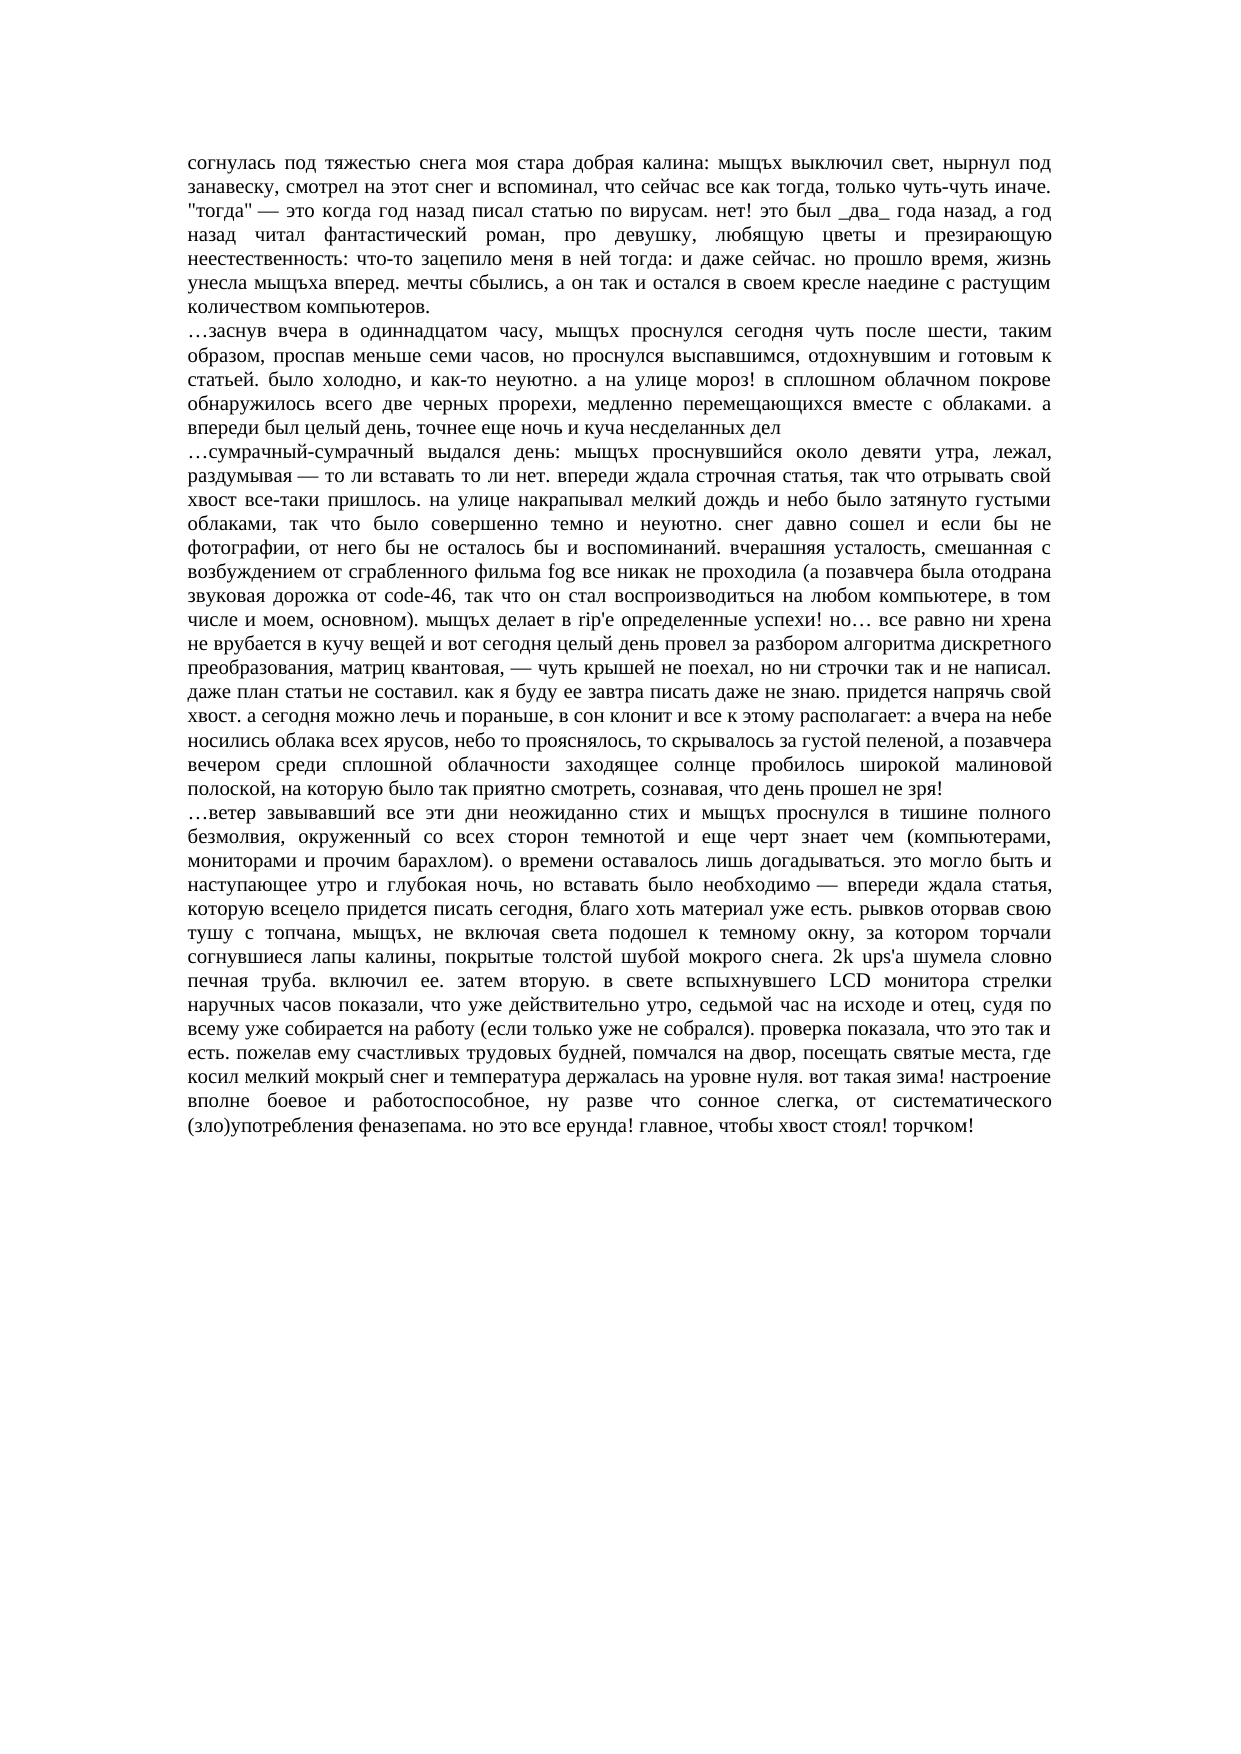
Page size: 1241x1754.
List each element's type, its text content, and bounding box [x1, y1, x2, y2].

text …заснув вчера в одиннадцатом часу, мыщъх проснулся сегодня чуть после шести, таким образом, проспав меньше семи часов, но проснулся выспавшимся, отдохнувшим и готовым к статьей. было холодно, и как-то неуютно. а на улице мороз! в сплошном облачном покрове обнаружилось всего две черных прорехи, медленно перемещающихся вместе с облаками. а впереди был целый день, точнее еще ночь и куча несделанных дел [187, 318, 1053, 439]
text …ветер завывавший все эти дни неожиданно стих и мыщъх проснулся в тишине полного безмолвия, окруженный со всех сторон темнотой и еще черт знает чем (компьютерами, мониторами и прочим барахлом). о времени оставалось лишь догадываться. это могло быть и наступающее утро и глубокая ночь, но вставать было необходимо — впереди ждала статья, которую всецело придется писать сегодня, благо хоть материал уже есть. рывков оторвав свою тушу с топчана, мыщъх, не включая света подошел к темному окну, за котором торчали согнувшиеся лапы калины, покрытые толстой шубой мокрого снега. 2k ups'a шумела словно печная труба. включил ее. затем вторую. в свете вспыхнувшего LCD монитора стрелки наручных часов показали, что уже действительно утро, седьмой час на исходе и отец, судя по всему уже собирается на работу (если только уже не собрался). проверка показала, что это так и есть. пожелав ему счастливых трудовых будней, помчался на двор, посещать святые места, где косил мелкий мокрый снег и температура держалась на уровне нуля. вот такая зима! настроение вполне боевое и работоспособное, ну разве что сонное слегка, от систематического (зло)употребления феназепама. но это все ерунда! главное, чтобы хвост стоял! торчком! [187, 800, 1053, 1137]
text …сумрачный-сумрачный выдался день: мыщъх проснувшийся около девяти утра, лежал, раздумывая — то ли вставать то ли нет. впереди ждала строчная статья, так что отрывать свой хвост все-таки пришлось. на улице накрапывал мелкий дождь и небо было затянуто густыми облаками, так что было совершенно темно и неуютно. снег давно сошел и если бы не фотографии, от него бы не осталось бы и воспоминаний. вчерашняя усталость, смешанная с возбуждением от сграбленного фильма fog все никак не проходила (а позавчера была отодрана звуковая дорожка от code-46, так что он стал воспроизводиться на любом компьютере, в том числе и моем, основном). мыщъх делает в rip'e определенные успехи! но… все равно ни хрена не врубается в кучу вещей и вот сегодня целый день провел за разбором алгоритма дискретного преобразования, матриц квантовая, — чуть крышей не поехал, но ни строчки так и не написал. даже план статьи не составил. как я буду ее завтра писать даже не знаю. придется напрячь свой хвост. а сегодня можно лечь и пораньше, в сон клонит и все к этому располагает: а вчера на небе носились облака всех ярусов, небо то прояснялось, то скрывалось за густой пеленой, а позавчера вечером среди сплошной облачности заходящее солнце пробилось широкой малиновой полоской, на которую было так приятно смотреть, сознавая, что день прошел не зря! [187, 439, 1053, 800]
text согнулась под тяжестью снега моя стара добрая калина: мыщъх выключил свет, нырнул под занавеску, смотрел на этот снег и вспоминал, что сейчас все как тогда, только чуть-чуть иначе. "тогда" — это когда год назад писал статью по вирусам. нет! это был _два_ года назад, а год назад читал фантастический роман, про девушку, любящую цветы и презирающую неестественность: что-то зацепило меня в ней тогда: и даже сейчас. но прошло время, жизнь унесла мыщъха вперед. мечты сбылись, а он так и остался в своем кресле наедине с растущим количеством компьютеров. [187, 150, 1053, 318]
